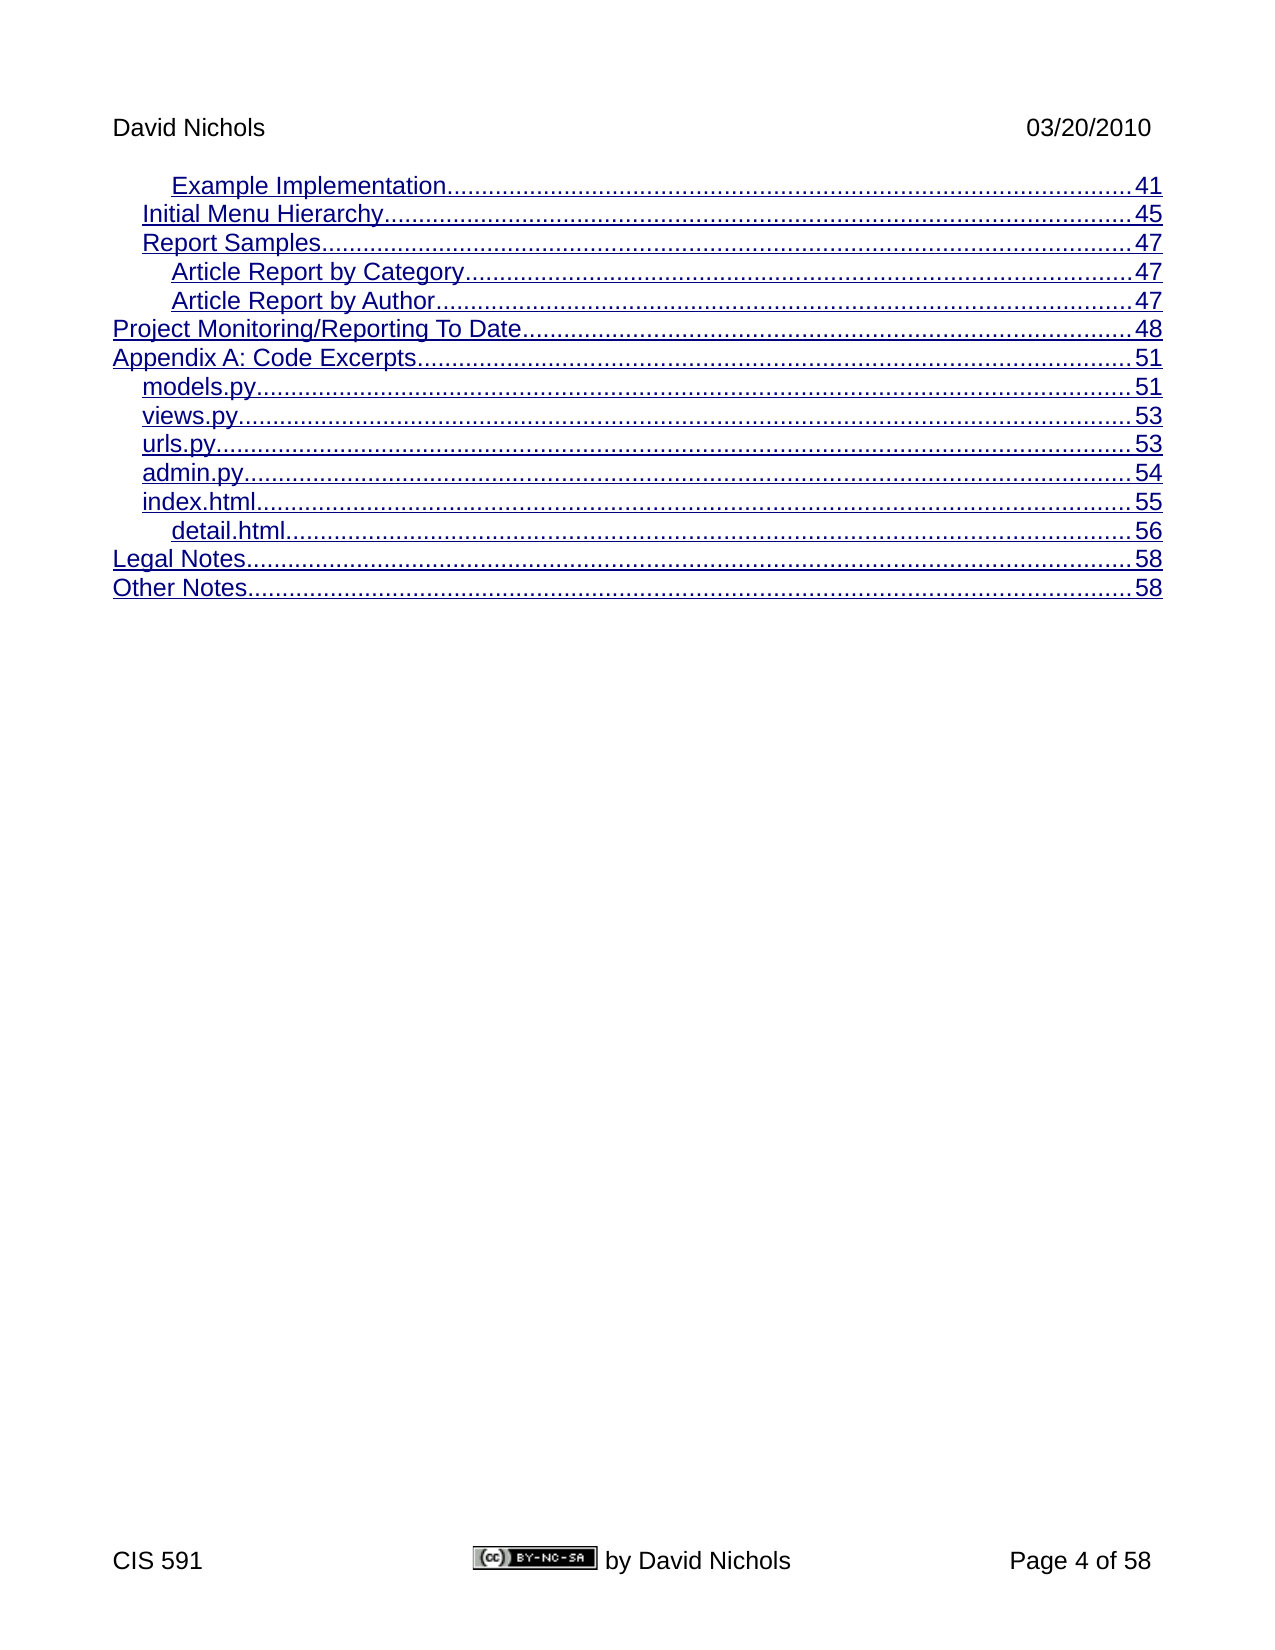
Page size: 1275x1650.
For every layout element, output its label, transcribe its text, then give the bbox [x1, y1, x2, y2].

text index.html 55 [142, 487, 1162, 512]
text Appendix A: Code Excerpts 51 [112, 343, 1162, 368]
text views.py 53 [142, 401, 1162, 426]
text Report Samples 47 [142, 228, 1162, 253]
text Article Report by Author 47 [171, 286, 1162, 311]
text Article Report by Category 47 [171, 257, 1162, 282]
text Example Implementation 41 [171, 171, 1162, 196]
text Project Monitoring/Reporting To Date 48 [112, 314, 1162, 339]
text detail.html 56 [171, 516, 1162, 541]
picture [472, 1546, 598, 1570]
text Other Notes 58 [112, 573, 1162, 598]
text Initial Menu Hierarchy 45 [142, 199, 1162, 224]
text Legal Notes 58 [112, 544, 1162, 569]
text urls.py 53 [142, 429, 1162, 454]
text admin.py 54 [142, 458, 1162, 483]
text models.py 51 [142, 372, 1162, 397]
